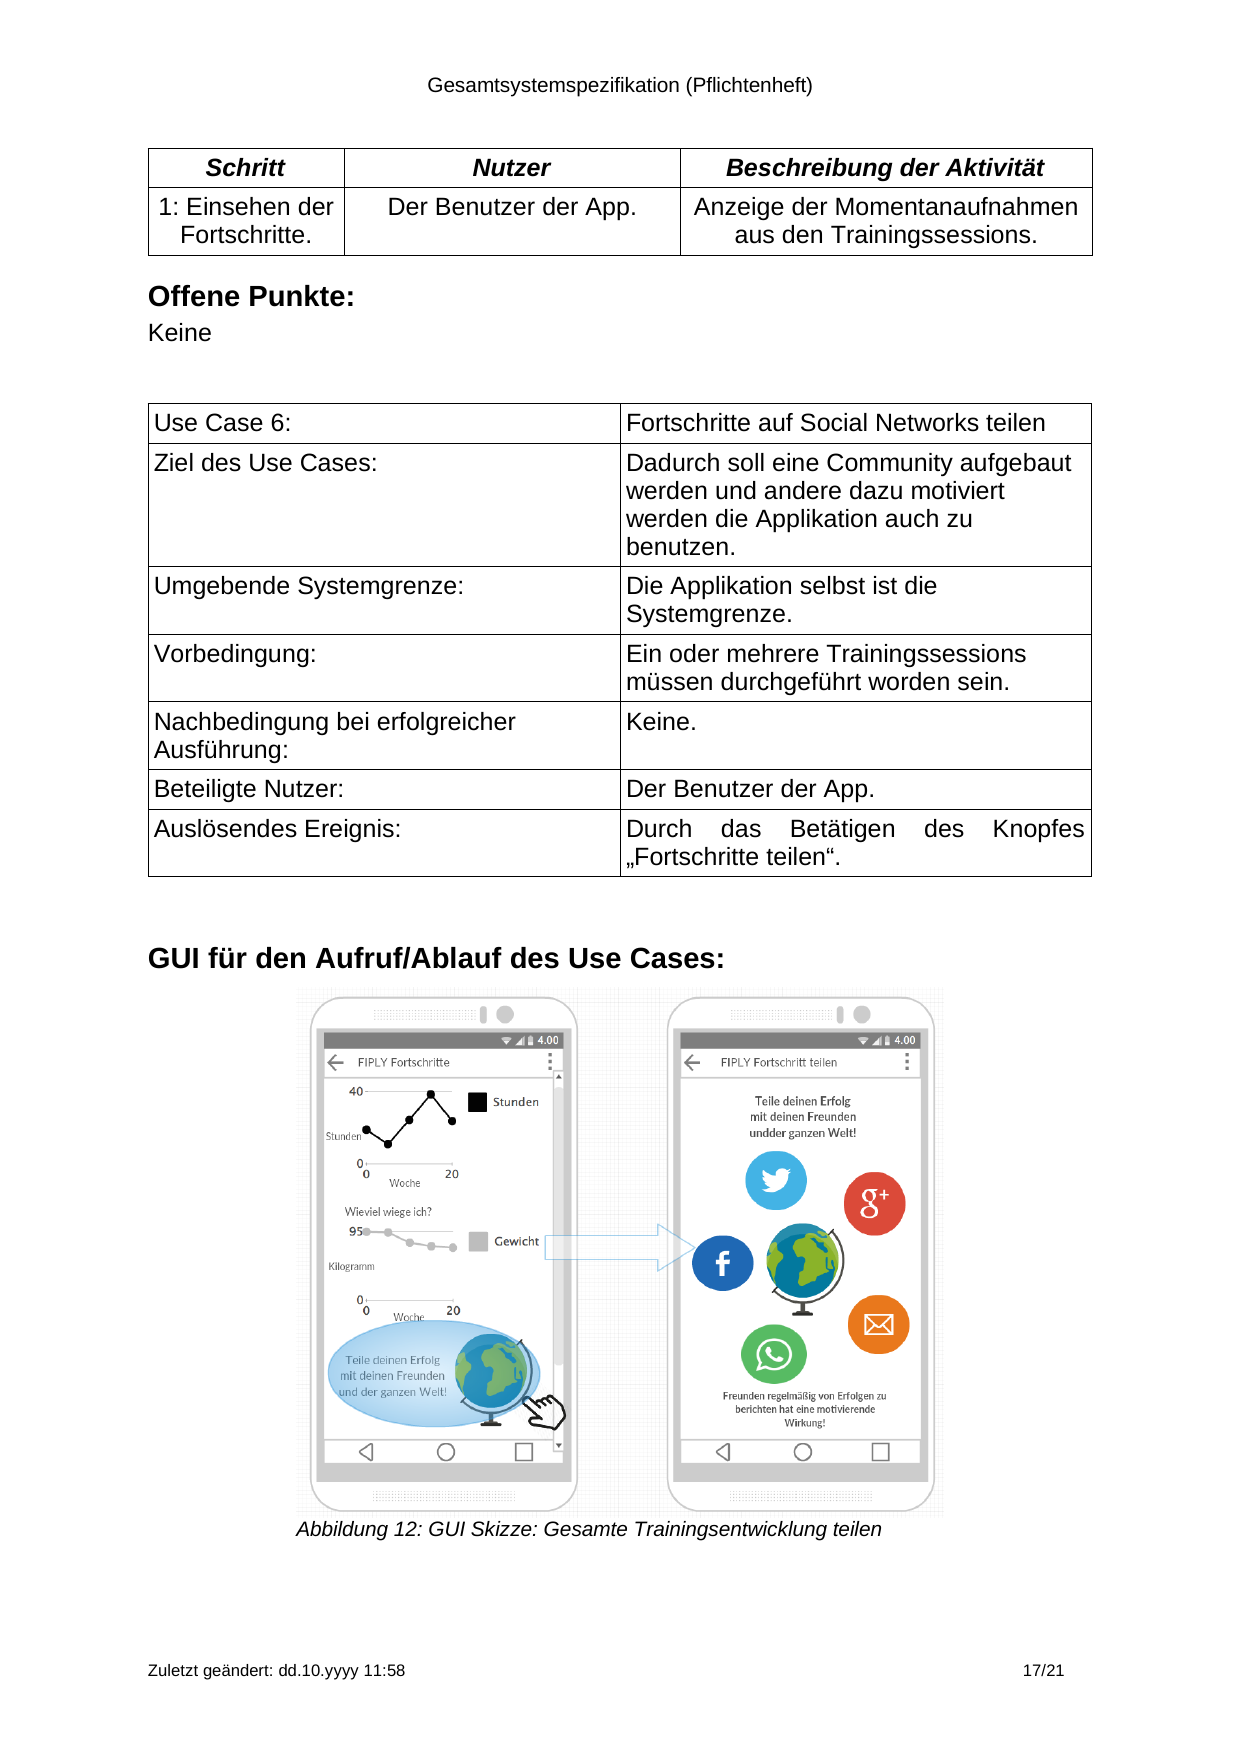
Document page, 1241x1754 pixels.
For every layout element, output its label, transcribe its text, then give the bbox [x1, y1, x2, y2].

table_cell Ziel des Use Cases: [149, 444, 620, 566]
table_cell Vorbedingung: [149, 635, 620, 701]
table_cell Der Benutzer der App. [345, 188, 680, 255]
subtitle Offene Punkte: [148, 280, 1092, 313]
table_header Use Case 6: [149, 404, 620, 443]
table_cell Auslösendes Ereignis: [149, 810, 620, 876]
subtitle GUI für den Aufruf/Ablauf des Use Cases: [148, 942, 1092, 974]
table_cell Die Applikation selbst ist die Systemgrenze. [621, 567, 1091, 634]
table_cell Dadurch soll eine Community aufgebaut werden und andere dazu motiviert werden die Applikation auch zu benutzen. [621, 444, 1091, 566]
table_cell Der Benutzer der App. [621, 770, 1091, 809]
table_cell Umgebende Systemgrenze: [149, 567, 620, 634]
picture [296, 987, 944, 1518]
table_cell 1: Einsehen der Fortschritte. [149, 188, 344, 255]
table_cell Keine. [621, 702, 1091, 769]
table_cell Nachbedingung bei erfolgreicher Ausführung: [149, 702, 620, 769]
table_cell Anzeige der Momentanaufnahmen aus den Trainingssessions. [681, 188, 1092, 255]
table_cell Beteiligte Nutzer: [149, 770, 620, 809]
table_header Nutzer [345, 149, 680, 187]
table_header Fortschritte auf Social Networks teilen [621, 404, 1091, 443]
table_cell Ein oder mehrere Trainingssessions müssen durchgeführt worden sein. [621, 635, 1091, 701]
table_header Schritt [149, 149, 344, 187]
table_cell Durch das Betätigen des Knopfes „Fortschritte teilen“. [621, 810, 1091, 876]
text Keine [148, 319, 1092, 347]
text Abbildung 12: GUI Skizze: Gesamte Trainingsentwicklung teilen [296, 1518, 944, 1541]
table_header Beschreibung der Aktivität [681, 149, 1092, 187]
